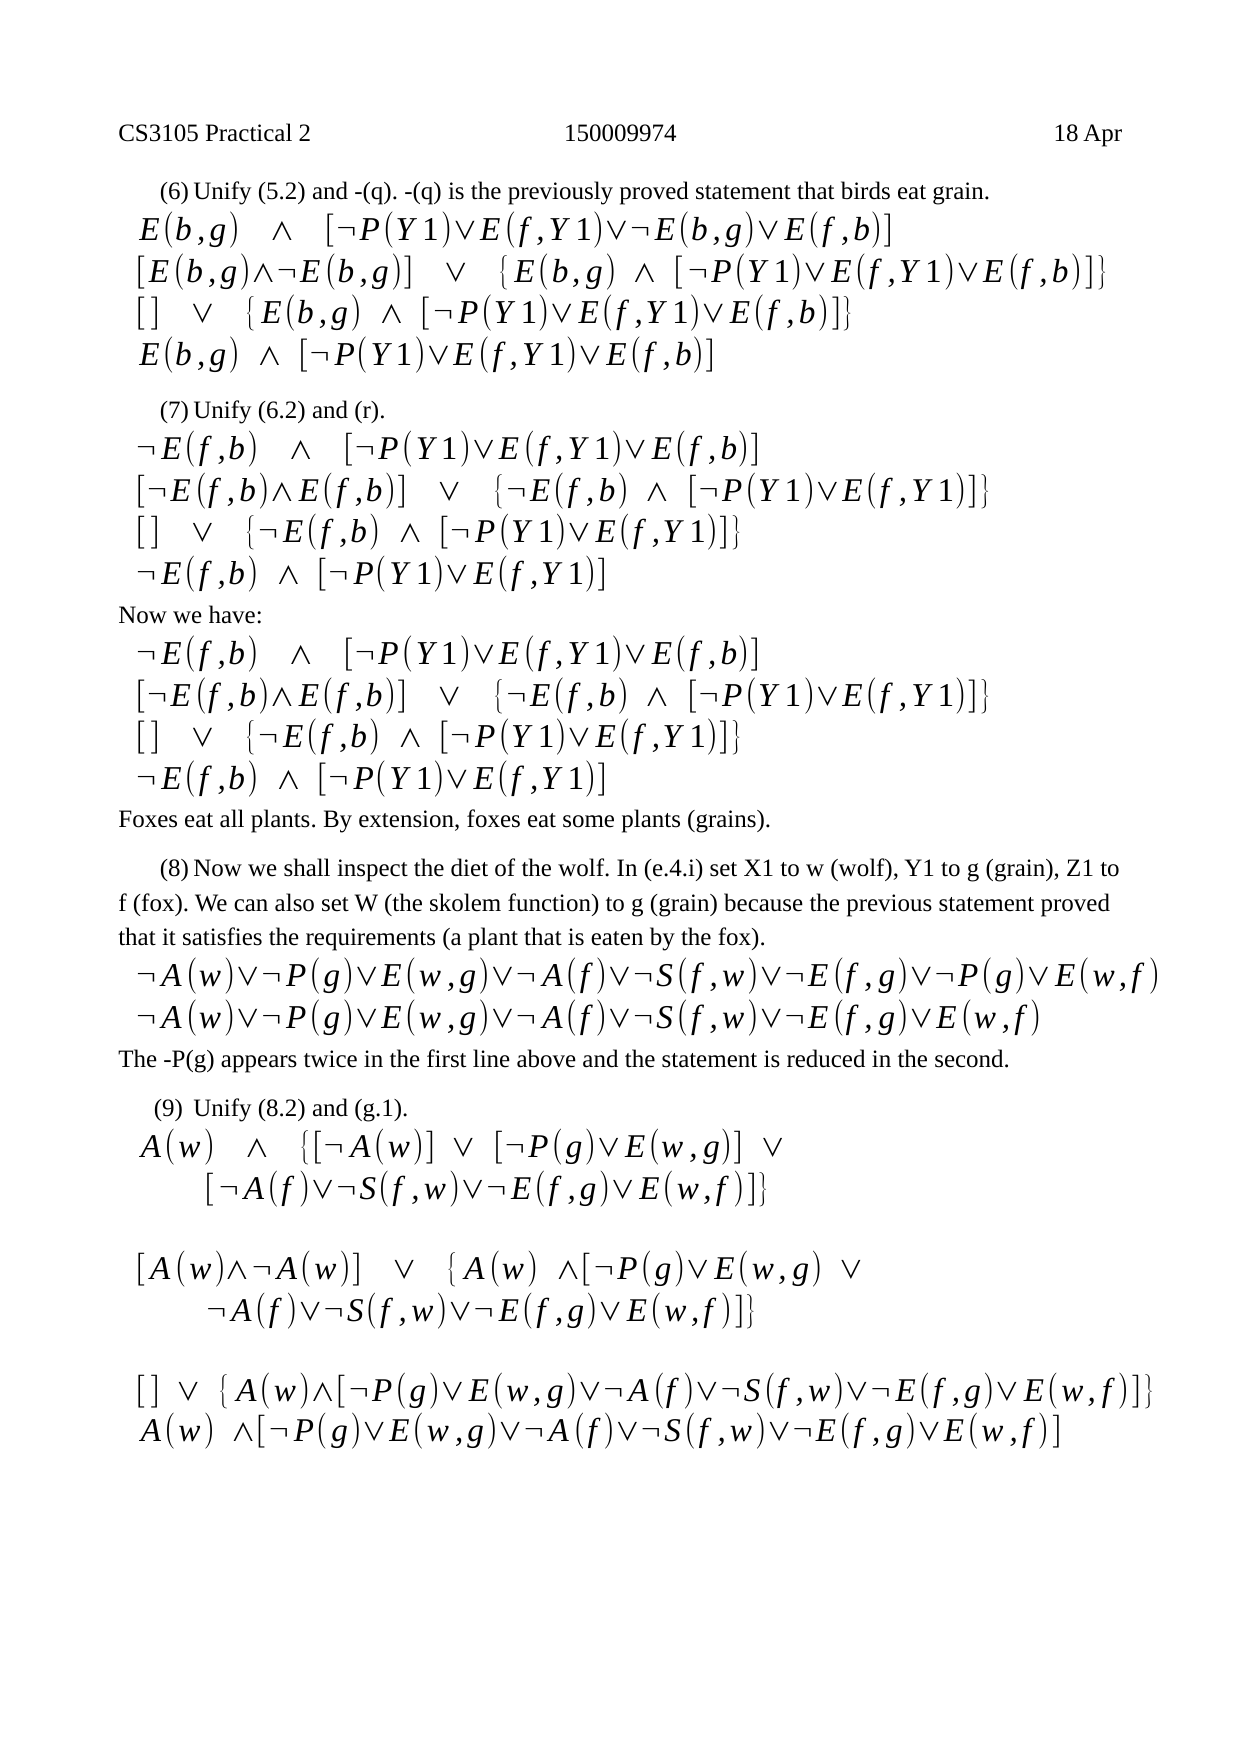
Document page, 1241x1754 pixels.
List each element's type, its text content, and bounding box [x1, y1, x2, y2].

list Unify (6.2) and (r). Now we have: Foxes eat all plants. By extension, foxes eat some plants (grains). [118, 395, 1122, 833]
list Now we shall inspect the diet of the wolf. In (e.4.i) set X1 to w (wolf), Y1 to g (grain), Z1 to f (fox). We can also set W (the skolem function) to g (grain) because the previous statement proved that it satisfies the requirements (a plant that is eaten by the fox). The -P(g) appears twice in the first line above and the statement is reduced in the second. [118, 853, 1122, 1073]
list Unify (5.2) and -(q). -(q) is the previously proved statement that birds eat grain. [118, 176, 1122, 375]
list Unify (8.2) and (g.1). [118, 1093, 1122, 1452]
